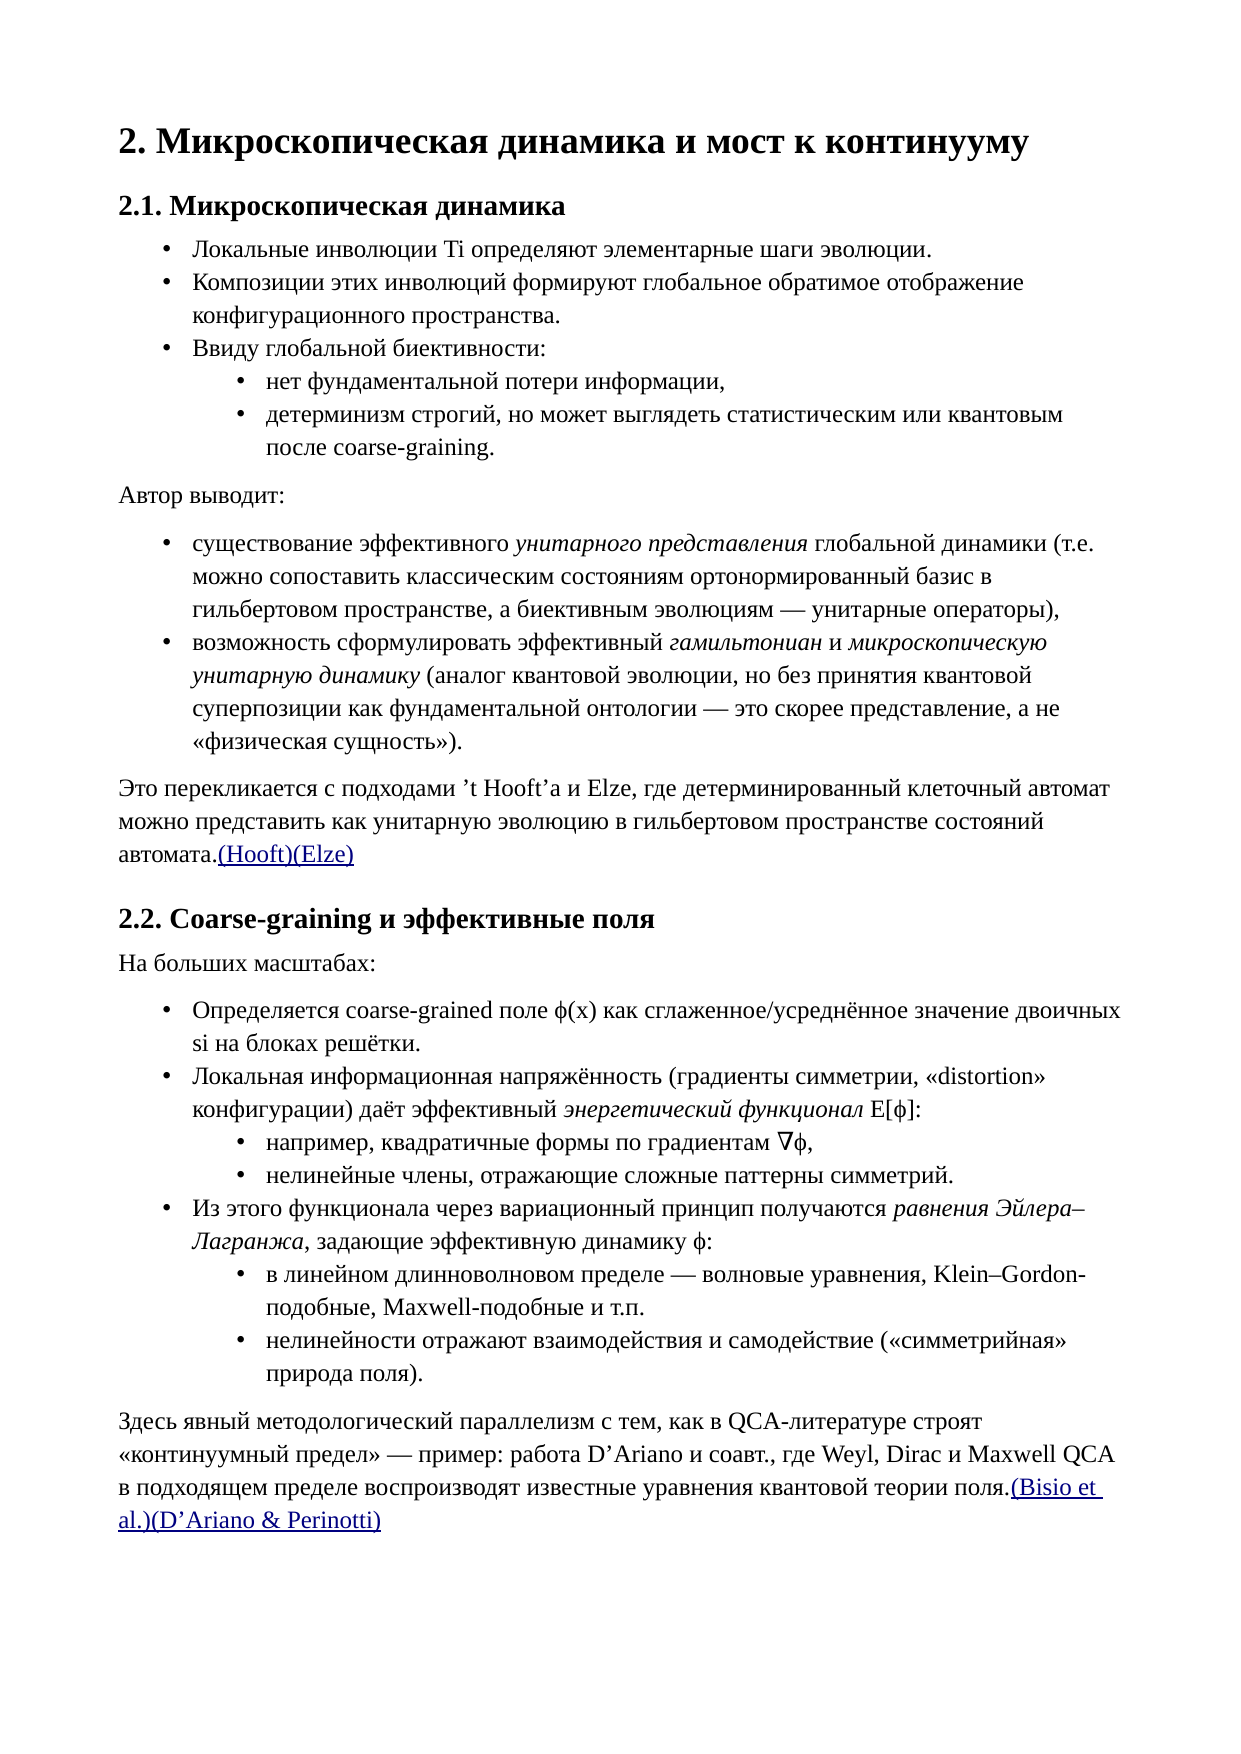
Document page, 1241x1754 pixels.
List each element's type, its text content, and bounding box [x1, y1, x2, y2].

subtitle 2. Микроскопическая динамика и мост к континууму [118, 118, 1122, 161]
list в линейном длинноволновом пределе — волновые уравнения, Klein–Gordon-подобные, Maxwell-подобные и т.п. [236, 1259, 1122, 1321]
list Локальная информационная напряжённость (градиенты симметрии, «distortion» конфигурации) даёт эффективный энергетический функционал E[ϕ]: [162, 1061, 1122, 1123]
text На больших масштабах: [118, 948, 1122, 976]
list Из этого функционала через вариационный принцип получаются равнения Эйлера–Лагранжа, задающие эффективную динамику ϕ: [162, 1193, 1122, 1255]
list существование эффективного унитарного представления глобальной динамики (т.е. можно сопоставить классическим состояниям ортонормированный базис в гильбертовом пространстве, а биективным эволюциям — унитарные операторы), [162, 528, 1122, 622]
list Ввиду глобальной биективности: [162, 333, 1122, 362]
subtitle 2.1. Микроскопическая динамика [118, 188, 1122, 222]
text Автор выводит: [118, 480, 1122, 509]
text Здесь явный методологический параллелизм с тем, как в QCA-литературе строят «континуумный предел» — пример: работа D’Ariano и соавт., где Weyl, Dirac и Maxwell QCA в подходящем пределе воспроизводят известные уравнения квантовой теории поля.(Bisio et al.)(D’Ariano & Perinotti) [118, 1406, 1122, 1534]
list возможность сформулировать эффективный гамильтониан и микроскопическую унитарную динамику (аналог квантовой эволюции, но без принятия квантовой суперпозиции как фундаментальной онтологии — это скорее представление, а не «физическая сущность»). [162, 627, 1122, 754]
subtitle 2.2. Coarse-graining и эффективные поля [118, 902, 1122, 935]
list Определяется coarse-grained поле ϕ(x) как сглаженное/усреднённое значение двоичных si на блоках решётки. [162, 995, 1122, 1057]
list нет фундаментальной потери информации, [236, 366, 1122, 395]
list Локальные инволюции Ti определяют элементарные шаги эволюции. [162, 234, 1122, 263]
list детерминизм строгий, но может выглядеть статистическим или квантовым после coarse-graining. [236, 399, 1122, 461]
list нелинейные члены, отражающие сложные паттерны симметрий. [236, 1160, 1122, 1189]
text Это перекликается с подходами ’t Hooft’а и Elze, где детерминированный клеточный автомат можно представить как унитарную эволюцию в гильбертовом пространстве состояний автомата.(Hooft)(Elze) [118, 773, 1122, 868]
list Композиции этих инволюций формируют глобальное обратимое отображение конфигурационного пространства. [162, 267, 1122, 329]
list нелинейности отражают взаимодействия и самодействие («симметрийная» природа поля). [236, 1326, 1122, 1387]
list например, квадратичные формы по градиентам ∇ϕ, [236, 1127, 1122, 1156]
